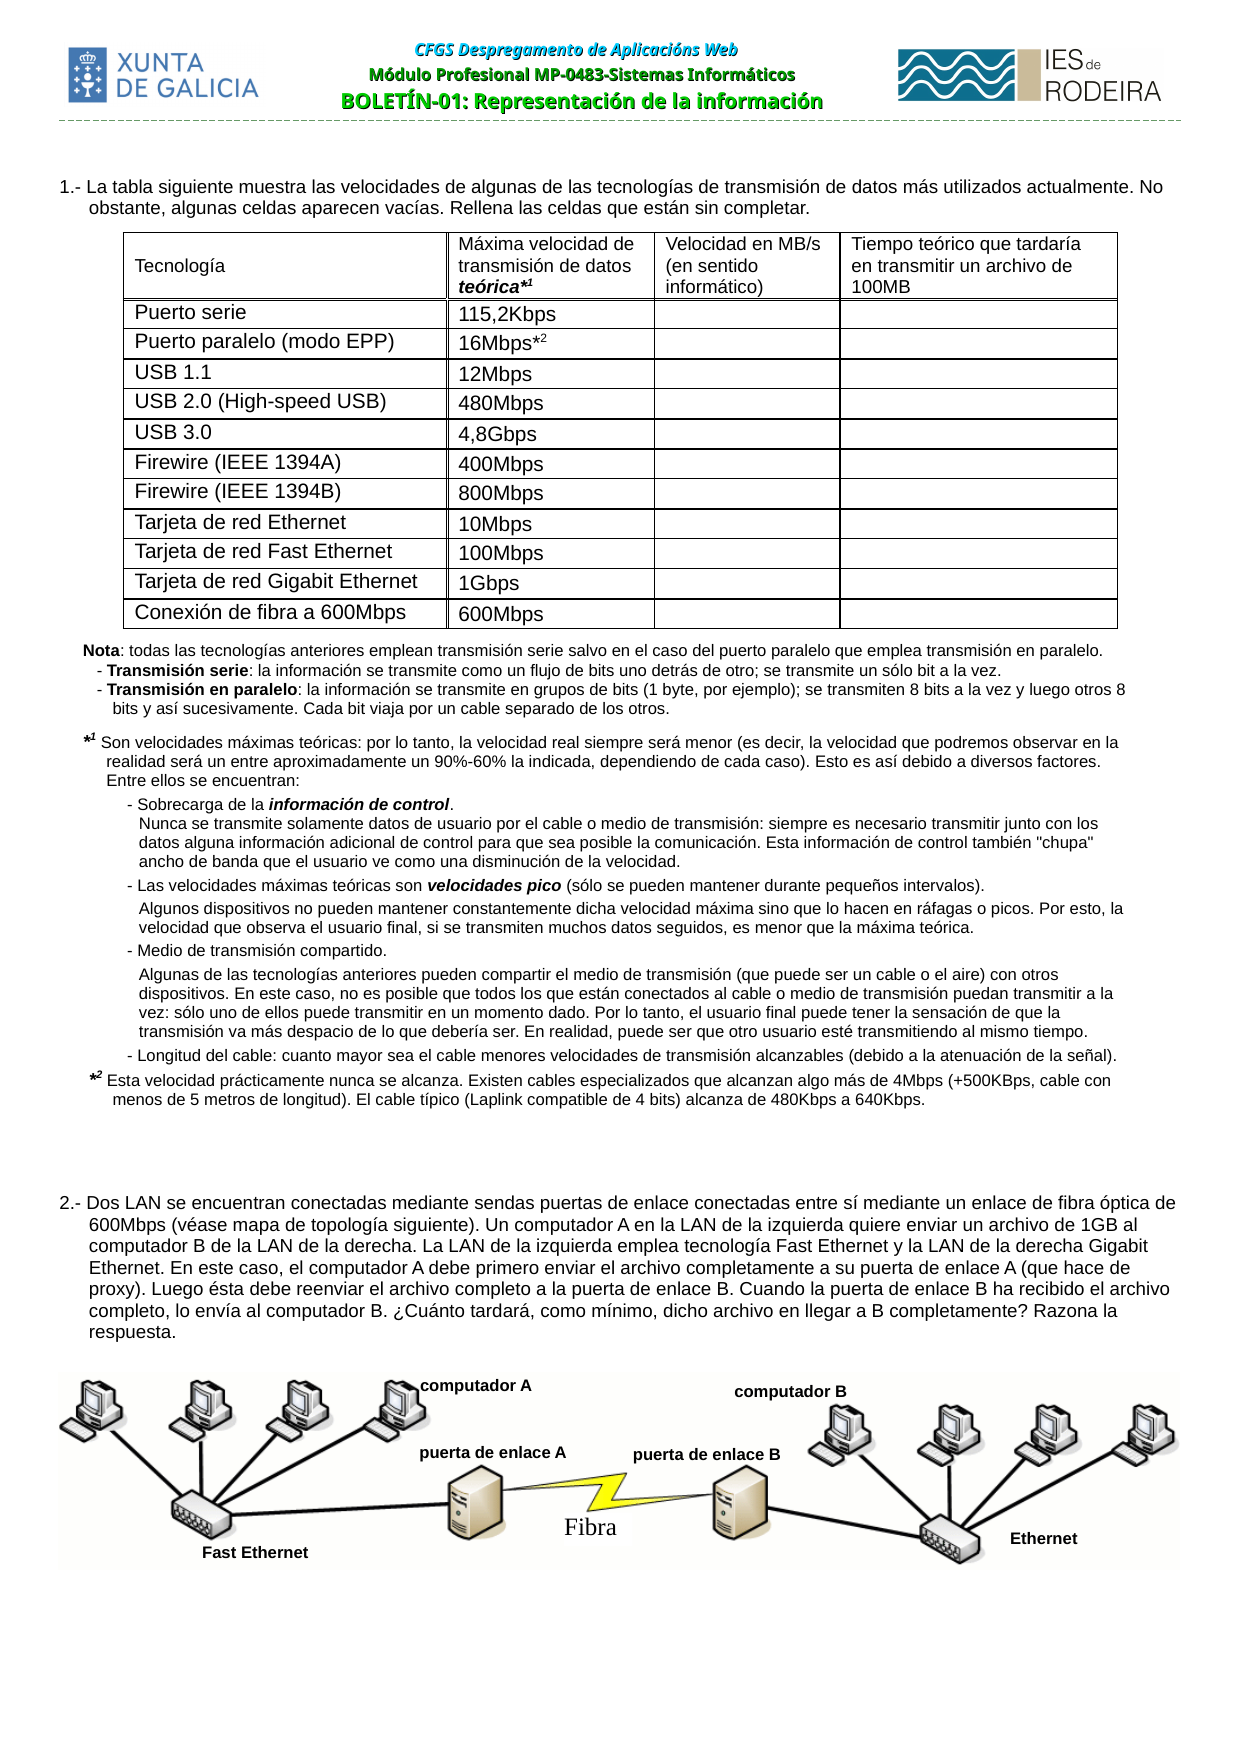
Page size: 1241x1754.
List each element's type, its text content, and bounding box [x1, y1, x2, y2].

table_cell [655, 600, 839, 628]
table_cell Puerto serie [124, 301, 446, 328]
table_cell Tarjeta de red Gigabit Ethernet [124, 569, 446, 598]
table_cell 12Mbps [449, 360, 654, 388]
text - Transmisión serie: la información se transmite como un flujo de bits uno detrás de otro; se transmite un sólo bit a la vez. [83, 660, 1152, 679]
table_cell [655, 539, 839, 568]
table_cell [841, 360, 1117, 388]
table_cell [655, 450, 839, 478]
table_cell 600Mbps [449, 600, 654, 628]
table_header Velocidad en MB/s (en sentido informático) [655, 233, 839, 298]
table_header Tiempo teórico que tardaría en transmitir un archivo de 100MB [841, 233, 1117, 298]
text *1 Son velocidades máximas teóricas: por lo tanto, la velocidad real siempre será menor (es decir, la velocidad que podremos observar en la realidad será un entre aproximadamente un 90%-60% la indicada, dependiendo de cada caso). Esto es así debido a diversos factores. Entre ellos se encuentran: [83, 730, 1137, 790]
table_cell [841, 301, 1117, 328]
table_cell 10Mbps [449, 510, 654, 538]
text *2 Esta velocidad prácticamente nunca se alcanza. Existen cables especializados que alcanzan algo más de 4Mbps (+500KBps, cable con menos de 5 metros de longitud). El cable típico (Laplink compatible de 4 bits) alcanza de 480Kbps a 640Kbps. [89, 1069, 1137, 1109]
table_cell Puerto paralelo (modo EPP) [124, 329, 446, 358]
table_cell [841, 600, 1117, 628]
text Nunca se transmite solamente datos de usuario por el cable o medio de transmisión: siempre es necesario transmitir junto con los datos alguna información adicional de control para que sea posible la comunicación. Esta información de control también "chupa" ancho de banda que el usuario ve como una disminución de la velocidad. [139, 814, 1137, 871]
table_cell [841, 420, 1117, 448]
text - Transmisión en paralelo: la información se transmite en grupos de bits (1 byte, por ejemplo); se transmiten 8 bits a la vez y luego otros 8 bits y así sucesivamente. Cada bit viaja por un cable separado de los otros. [83, 679, 1137, 718]
text - Longitud del cable: cuanto mayor sea el cable menores velocidades de transmisión alcanzables (debido a la atenuación de la señal). [127, 1045, 1137, 1064]
table_cell Firewire (IEEE 1394A) [124, 450, 446, 478]
table_cell [841, 389, 1117, 418]
table_cell USB 1.1 [124, 360, 446, 388]
table_cell 1Gbps [449, 569, 654, 598]
table_cell 115,2Kbps [449, 301, 654, 328]
text - Medio de transmisión compartido. [127, 941, 1137, 960]
table_cell [655, 389, 839, 418]
table_cell [841, 569, 1117, 598]
table_cell [841, 510, 1117, 538]
table_cell USB 3.0 [124, 420, 446, 448]
text - Las velocidades máximas teóricas son velocidades pico (sólo se pueden mantener durante pequeños intervalos). [127, 875, 1137, 894]
table_cell [841, 539, 1117, 568]
table_cell [655, 301, 839, 328]
table_cell [655, 329, 839, 358]
table_cell [841, 450, 1117, 478]
text - Sobrecarga de la información de control. [127, 794, 1137, 814]
table_cell USB 2.0 (High-speed USB) [124, 389, 446, 418]
picture [897, 48, 1164, 102]
table_cell [841, 329, 1117, 358]
table_cell [655, 420, 839, 448]
table_cell [655, 360, 839, 388]
table_cell Firewire (IEEE 1394B) [124, 479, 446, 508]
table_cell 100Mbps [449, 539, 654, 568]
table_header Tecnología [124, 233, 446, 298]
text Algunos dispositivos no pueden mantener constantemente dicha velocidad máxima sino que lo hacen en ráfagas o picos. Por esto, la velocidad que observa el usuario final, si se transmiten muchos datos seguidos, es menor que la máxima teórica. [139, 899, 1137, 937]
text Nota: todas las tecnologías anteriores emplean transmisión serie salvo en el caso del puerto paralelo que emplea transmisión en paralelo. [83, 641, 1137, 660]
table_cell Tarjeta de red Fast Ethernet [124, 539, 446, 568]
text Algunas de las tecnologías anteriores pueden compartir el medio de transmisión (que puede ser un cable o el aire) con otros dispositivos. En este caso, no es posible que todos los que están conectados al cable o medio de transmisión puedan transmitir a la vez: sólo uno de ellos puede transmitir en un momento dado. Por lo tanto, el usuario final puede tener la sensación de que la transmisión va más despacio de lo que debería ser. En realidad, puede ser que otro usuario esté transmitiendo al mismo tiempo. [139, 964, 1137, 1041]
picture [64, 42, 267, 107]
table_cell 400Mbps [449, 450, 654, 478]
table_cell Tarjeta de red Ethernet [124, 510, 446, 538]
table_cell 800Mbps [449, 479, 654, 508]
table_cell [655, 569, 839, 598]
table_cell 480Mbps [449, 389, 654, 418]
table_cell 16Mbps*2 [449, 329, 654, 358]
table_cell [841, 479, 1117, 508]
text 1.- La tabla siguiente muestra las velocidades de algunas de las tecnologías de transmisión de datos más utilizados actualmente. No obstante, algunas celdas aparecen vacías. Rellena las celdas que están sin completar. [59, 175, 1181, 218]
text 2.- Dos LAN se encuentran conectadas mediante sendas puertas de enlace conectadas entre sí mediante un enlace de fibra óptica de 600Mbps (véase mapa de topología siguiente). Un computador A en la LAN de la izquierda quiere enviar un archivo de 1GB al computador B de la LAN de la derecha. La LAN de la izquierda emplea tecnología Fast Ethernet y la LAN de la derecha Gigabit Ethernet. En este caso, el computador A debe primero enviar el archivo completamente a su puerta de enlace A (que hace de proxy). Luego ésta debe reenviar el archivo completo a la puerta de enlace B. Cuando la puerta de enlace B ha recibido el archivo completo, lo envía al computador B. ¿Cuánto tardará, como mínimo, dicho archivo en llegar a B completamente? Razona la respuesta. [59, 1192, 1181, 1343]
table_cell [655, 510, 839, 538]
picture [58, 1372, 1180, 1570]
table_header Máxima velocidad de transmisión de datos teórica*1 [449, 233, 654, 298]
table_cell Conexión de fibra a 600Mbps [124, 600, 446, 628]
table_cell [655, 479, 839, 508]
table_cell 4,8Gbps [449, 420, 654, 448]
